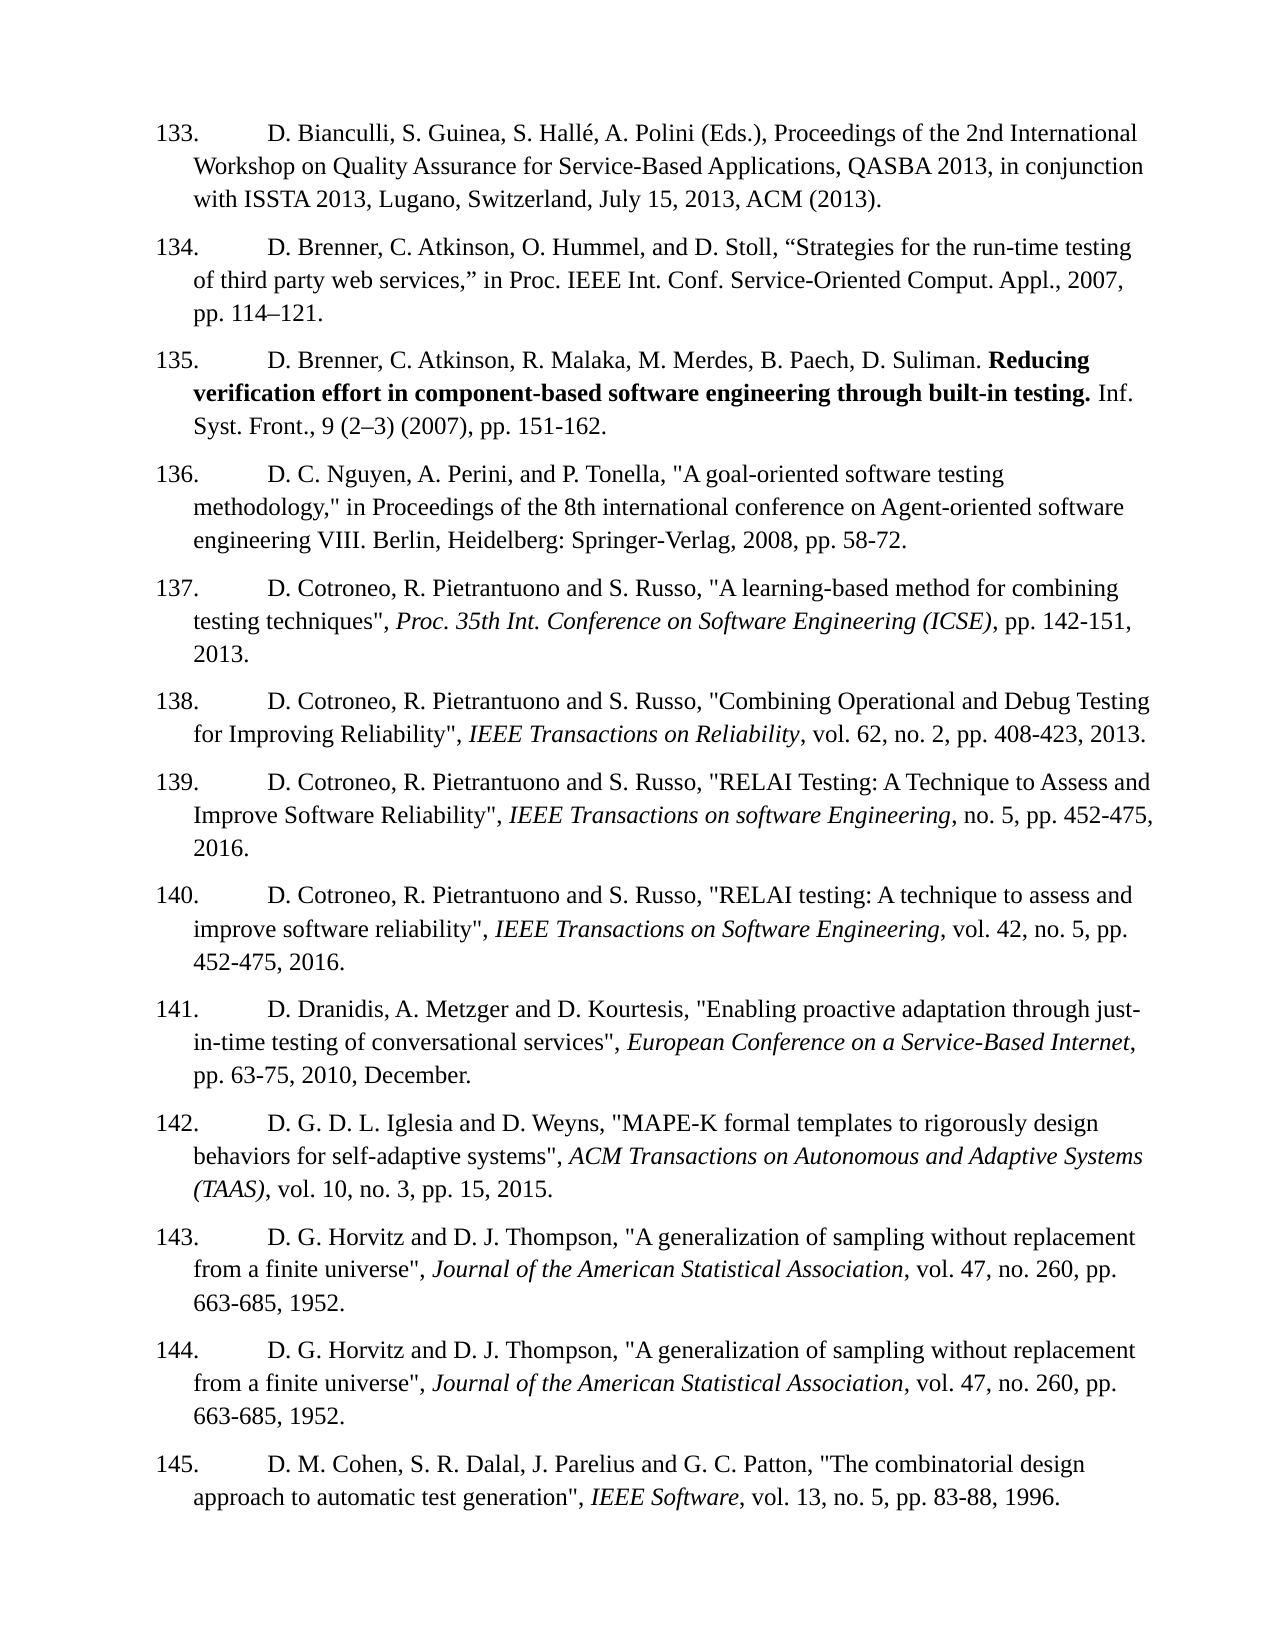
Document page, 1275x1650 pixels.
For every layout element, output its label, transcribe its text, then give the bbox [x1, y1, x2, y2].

list D. Brenner, C. Atkinson, R. Malaka, M. Merdes, B. Paech, D. Suliman. Reducing verification effort in component-based software engineering through built-in testing. Inf. Syst. Front., 9 (2–3) (2007), pp. 151-162. [155, 345, 1157, 440]
list D. Bianculli, S. Guinea, S. Hallé, A. Polini (Eds.), Proceedings of the 2nd International Workshop on Quality Assurance for Service-Based Applications, QASBA 2013, in conjunction with ISSTA 2013, Lugano, Switzerland, July 15, 2013, ACM (2013). [155, 118, 1157, 213]
list D. M. Cohen, S. R. Dalal, J. Parelius and G. C. Patton, "The combinatorial design approach to automatic test generation", IEEE Software, vol. 13, no. 5, pp. 83-88, 1996. [155, 1449, 1157, 1511]
list D. Brenner, C. Atkinson, O. Hummel, and D. Stoll, “Strategies for the run-time testing of third party web services,” in Proc. IEEE Int. Conf. Service-Oriented Comput. Appl., 2007, pp. 114–121. [155, 232, 1157, 327]
list D. C. Nguyen, A. Perini, and P. Tonella, "A goal-oriented software testing methodology," in Proceedings of the 8th international conference on Agent-oriented software engineering VIII. Berlin, Heidelberg: Springer-Verlag, 2008, pp. 58-72. [155, 459, 1157, 554]
list D. Cotroneo, R. Pietrantuono and S. Russo, "Combining Operational and Debug Testing for Improving Reliability", IEEE Transactions on Reliability, vol. 62, no. 2, pp. 408-423, 2013. [155, 686, 1157, 748]
list D. G. Horvitz and D. J. Thompson, "A generalization of sampling without replacement from a finite universe", Journal of the American Statistical Association, vol. 47, no. 260, pp. 663-685, 1952. [155, 1222, 1157, 1316]
list D. Cotroneo, R. Pietrantuono and S. Russo, "A learning-based method for combining testing techniques", Proc. 35th Int. Conference on Software Engineering (ICSE), pp. 142-151, 2013. [155, 573, 1157, 667]
list D. G. D. L. Iglesia and D. Weyns, "MAPE-K formal templates to rigorously design behaviors for self-adaptive systems", ACM Transactions on Autonomous and Adaptive Systems (TAAS), vol. 10, no. 3, pp. 15, 2015. [155, 1108, 1157, 1203]
list D. Cotroneo, R. Pietrantuono and S. Russo, "RELAI testing: A technique to assess and improve software reliability", IEEE Transactions on Software Engineering, vol. 42, no. 5, pp. 452-475, 2016. [155, 881, 1157, 975]
list D. Cotroneo, R. Pietrantuono and S. Russo, "RELAI Testing: A Technique to Assess and Improve Software Reliability", IEEE Transactions on software Engineering, no. 5, pp. 452-475, 2016. [155, 767, 1157, 862]
list D. Dranidis, A. Metzger and D. Kourtesis, "Enabling proactive adaptation through just-in-time testing of conversational services", European Conference on a Service-Based Internet, pp. 63-75, 2010, December. [155, 994, 1157, 1089]
list D. G. Horvitz and D. J. Thompson, "A generalization of sampling without replacement from a finite universe", Journal of the American Statistical Association, vol. 47, no. 260, pp. 663-685, 1952. [155, 1335, 1157, 1430]
